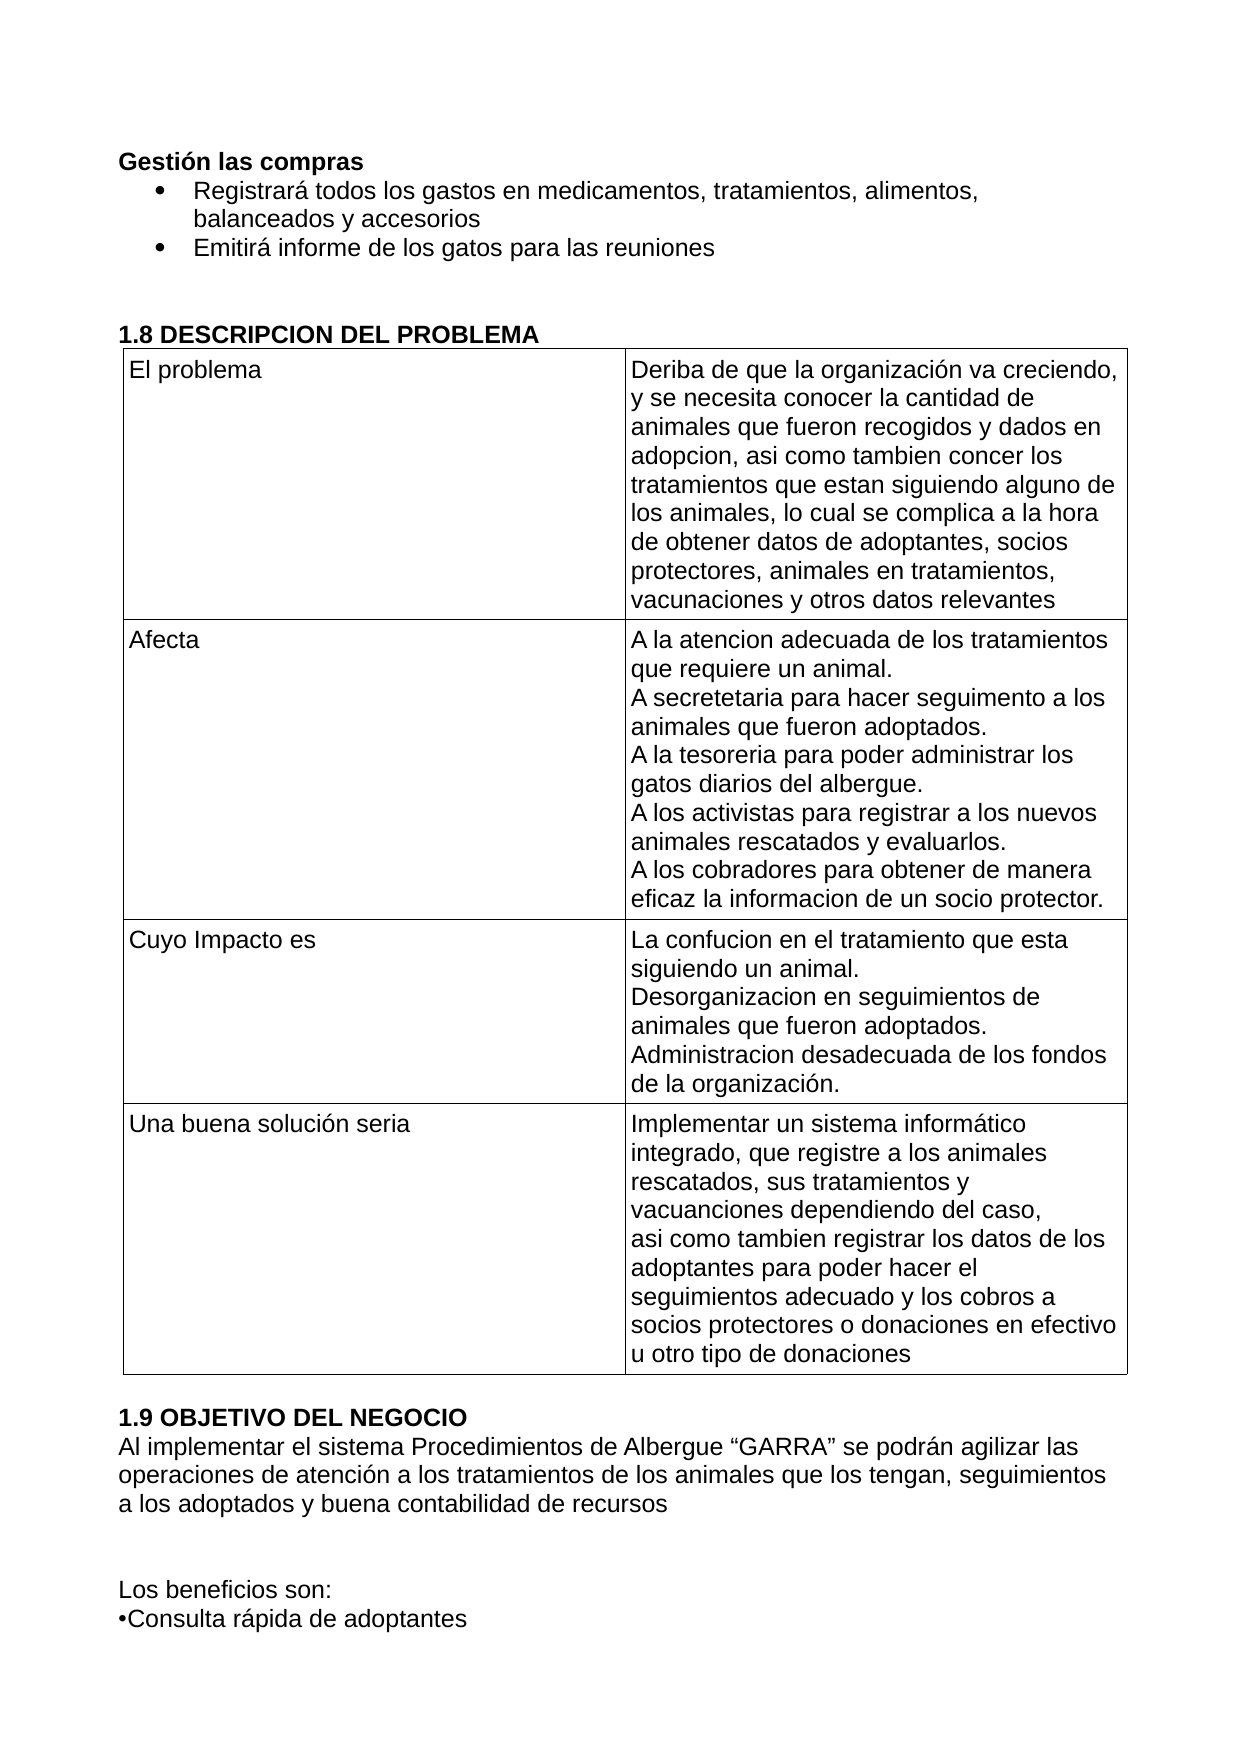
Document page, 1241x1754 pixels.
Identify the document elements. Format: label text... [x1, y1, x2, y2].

table_header Deriba de que la organización va creciendo, y se necesita conocer la cantidad de animales que fueron recogidos y dados en adopcion, asi como tambien concer los tratamientos que estan siguiendo alguno de los animales, lo cual se complica a la hora de obtener datos de adoptantes, socios protectores, animales en tratamientos, vacunaciones y otros datos relevantes [626, 349, 1127, 619]
text 1.8 DESCRIPCION DEL PROBLEMA [118, 319, 1122, 348]
table_header El problema [124, 349, 625, 619]
table_cell Afecta [124, 620, 625, 918]
table_cell Una buena solución seria [124, 1104, 625, 1374]
list Registrará todos los gastos en medicamentos, tratamientos, alimentos, balanceados y accesorios [156, 176, 1122, 233]
list Consulta rápida de adoptantes [118, 1604, 1122, 1633]
text Los beneficios son: [118, 1576, 1122, 1604]
text Al implementar el sistema Procedimientos de Albergue “GARRA” se podrán agilizar las operaciones de atención a los tratamientos de los animales que los tengan, seguimientos a los adoptados y buena contabilidad de recursos [118, 1432, 1122, 1518]
text 1.9 OBJETIVO DEL NEGOCIO [118, 1403, 1122, 1432]
table_cell Implementar un sistema informático integrado, que registre a los animales rescatados, sus tratamientos y vacuanciones dependiendo del caso, asi como tambien registrar los datos de los adoptantes para poder hacer el seguimientos adecuado y los cobros a socios protectores o donaciones en efectivo u otro tipo de donaciones [626, 1104, 1127, 1374]
table_cell A la atencion adecuada de los tratamientos que requiere un animal. A secretetaria para hacer seguimento a los animales que fueron adoptados. A la tesoreria para poder administrar los gatos diarios del albergue. A los activistas para registrar a los nuevos animales rescatados y evaluarlos. A los cobradores para obtener de manera eficaz la informacion de un socio protector. [626, 620, 1127, 918]
table_cell La confucion en el tratamiento que esta siguiendo un animal. Desorganizacion en seguimientos de animales que fueron adoptados. Administracion desadecuada de los fondos de la organización. [626, 920, 1127, 1103]
text Gestión las compras [118, 147, 1122, 176]
table_cell Cuyo Impacto es [124, 920, 625, 1103]
list Emitirá informe de los gatos para las reuniones [156, 233, 1122, 262]
